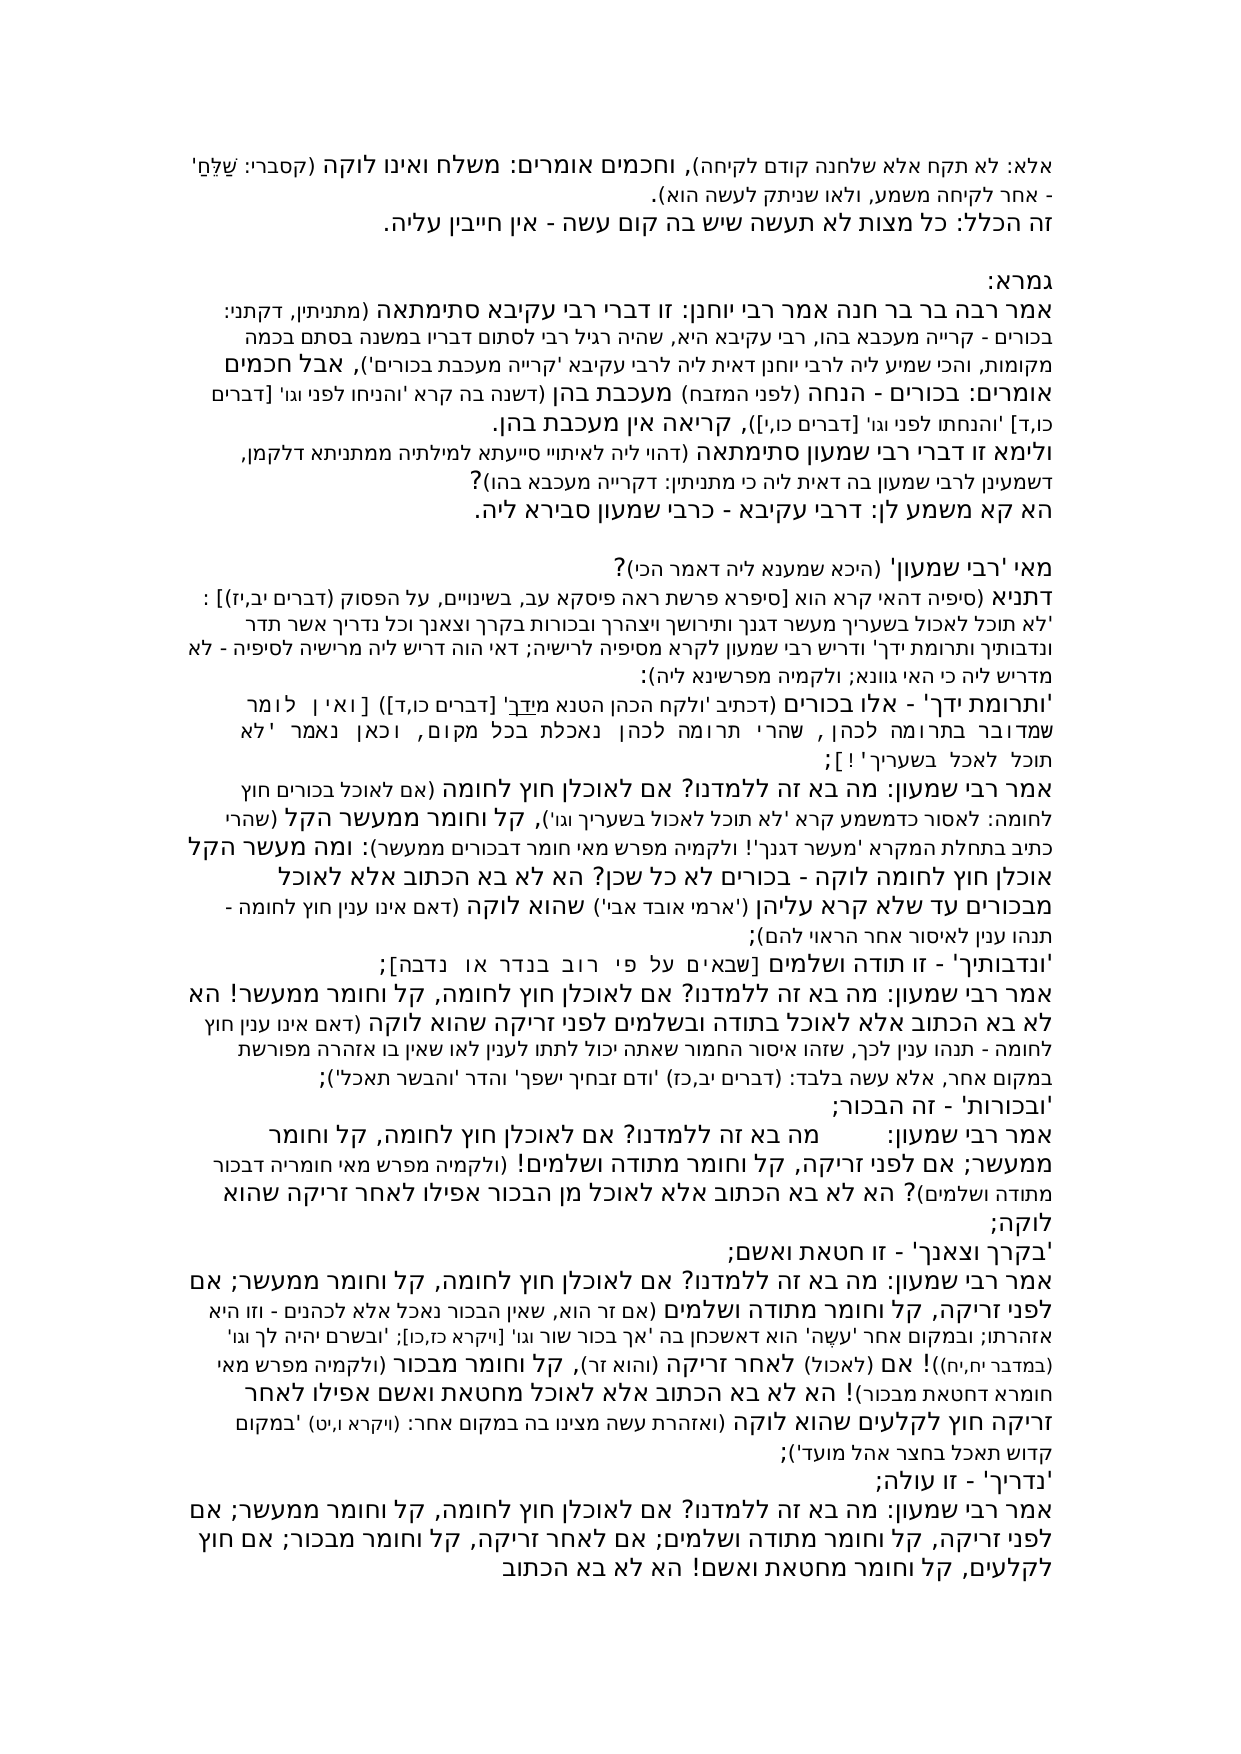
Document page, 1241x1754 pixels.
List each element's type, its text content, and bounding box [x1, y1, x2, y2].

text אמר רבי שמעון: מה בא זה ללמדנו? אם לאוכלן חוץ לחומה, קל וחומר ממעשר! הא לא בא הכתוב אלא לאוכל בתודה ובשלמים לפני זריקה שהוא לוקה (דאם אינו ענין חוץ לחומה - תנהו ענין לכך, שזהו איסור החמור שאתה יכול לתתו לענין לאו שאין בו אזהרה מפורשת במקום אחר, אלא עשה בלבד: (דברים יב,כז) 'ודם זבחיך ישפך' והדר 'והבשר תאכל'); [187, 979, 1053, 1091]
text אלא: לא תקח אלא שלחנה קודם לקיחה), וחכמים אומרים: משלח ואינו לוקה (קסברי: שַׁלֵּחַ' - אחר לקיחה משמע, ולאו שניתק לעשה הוא). [187, 150, 1053, 208]
text 'ונדבותיך' - זו תודה ושלמים [שבאים על פי רוב בנדר או נדבה]; [187, 949, 1053, 979]
text 'נדריך' - זו עולה; [187, 1466, 1053, 1495]
text אמר רבי שמעון: מה בא זה ללמדנו? אם לאוכלן חוץ לחומה, קל וחומר ממעשר; אם לפני זריקה, קל וחומר מתודה ושלמים; אם לאחר זריקה, קל וחומר מבכור; אם חוץ לקלעים, קל וחומר מחטאת ואשם! הא לא בא הכתוב [187, 1495, 1053, 1583]
text זה הכלל: כל מצות לא תעשה שיש בה קום עשה - אין חייבין עליה. [187, 208, 1053, 238]
text אמר רבי שמעון: מה בא זה ללמדנו? אם לאוכלן חוץ לחומה (אם לאוכל בכורים חוץ לחומה: לאסור כדמשמע קרא 'לא תוכל לאכול בשעריך וגו'), קל וחומר ממעשר הקל (שהרי כתיב בתחלת המקרא 'מעשר דגנך'! ולקמיה מפרש מאי חומר דבכורים ממעשר): ומה מעשר הקל אוכלן חוץ לחומה לוקה - בכורים לא כל שכן? הא לא בא הכתוב אלא לאוכל מבכורים עד שלא קרא עליהן ('ארמי אובד אבי') שהוא לוקה (דאם אינו ענין חוץ לחומה - תנהו ענין לאיסור אחר הראוי להם); [187, 774, 1053, 949]
text מאי 'רבי שמעון' (היכא שמענא ליה דאמר הכי)? [187, 553, 1053, 582]
text ולימא זו דברי רבי שמעון סתימתאה (דהוי ליה לאיתויי סייעתא למילתיה ממתניתא דלקמן, דשמעינן לרבי שמעון בה דאית ליה כי מתניתין: דקרייה מעכבא בהו)? [187, 437, 1053, 495]
text דתניא (סיפיה דהאי קרא הוא [סיפרא פרשת ראה פיסקא עב, בשינויים, על הפסוק (דברים יב,יז)] : 'לא תוכל לאכול בשעריך מעשר דגנך ותירושך ויצהרך ובכורות בקרך וצאנך וכל נדריך אשר תדר ונדבותיך ותרומת ידך' ודריש רבי שמעון לקרא מסיפיה לרישיה; דאי הוה דריש ליה מרישיה לסיפיה - לא מדריש ליה כי האי גוונא; ולקמיה מפרשינא ליה): [187, 582, 1053, 689]
text גמרא: [187, 266, 1053, 296]
text אמר רבי שמעון: מה בא זה ללמדנו? אם לאוכלן חוץ לחומה, קל וחומר ממעשר; אם לפני זריקה, קל וחומר מתודה ושלמים! (ולקמיה מפרש מאי חומריה דבכור מתודה ושלמים)? הא לא בא הכתוב אלא לאוכל מן הבכור אפילו לאחר זריקה שהוא לוקה; [187, 1120, 1053, 1237]
text אמר רבי שמעון: מה בא זה ללמדנו? אם לאוכלן חוץ לחומה, קל וחומר ממעשר; אם לפני זריקה, קל וחומר מתודה ושלמים (אם זר הוא, שאין הבכור נאכל אלא לכהנים - וזו היא אזהרתו; ובמקום אחר 'עשֶה' הוא דאשכחן בה 'אך בכור שור וגו' [ויקרא כז,כו]; 'ובשרם יהיה לך וגו' (במדבר יח,יח))! אם (לאכול) לאחר זריקה (והוא זר), קל וחומר מבכור (ולקמיה מפרש מאי חומרא דחטאת מבכור)! הא לא בא הכתוב אלא לאוכל מחטאת ואשם אפילו לאחר זריקה חוץ לקלעים שהוא לוקה (ואזהרת עשה מצינו בה במקום אחר: (ויקרא ו,יט) 'במקום קדוש תאכל בחצר אהל מועד'); [187, 1266, 1053, 1466]
text 'בקרך וצאנך' - זו חטאת ואשם; [187, 1237, 1053, 1266]
text אמר רבה בר בר חנה אמר רבי יוחנן: זו דברי רבי עקיבא סתימתאה (מתניתין, דקתני: בכורים - קרייה מעכבא בהו, רבי עקיבא היא, שהיה רגיל רבי לסתום דבריו במשנה בסתם בכמה מקומות, והכי שמיע ליה לרבי יוחנן דאית ליה לרבי עקיבא 'קרייה מעכבת בכורים'), אבל חכמים אומרים: בכורים - הנחה (לפני המזבח) מעכבת בהן (דשנה בה קרא 'והניחו לפני וגו' [דברים כו,ד] 'והנחתו לפני וגו' [דברים כו,י]), קריאה אין מעכבת בהן. [187, 296, 1053, 437]
text 'ובכורות' - זה הבכור; [187, 1091, 1053, 1120]
text הא קא משמע לן: דרבי עקיבא - כרבי שמעון סבירא ליה. [187, 495, 1053, 524]
text 'ותרומת ידך' - אלו בכורים (דכתיב 'ולקח הכהן הטנא מידך' [דברים כו,ד]) [ואין לומר שמדובר בתרומה לכהן, שהרי תרומה לכהן נאכלת בכל מקום, וכאן נאמר 'לא תוכל לאכל בשעריך'!]; [187, 689, 1053, 774]
